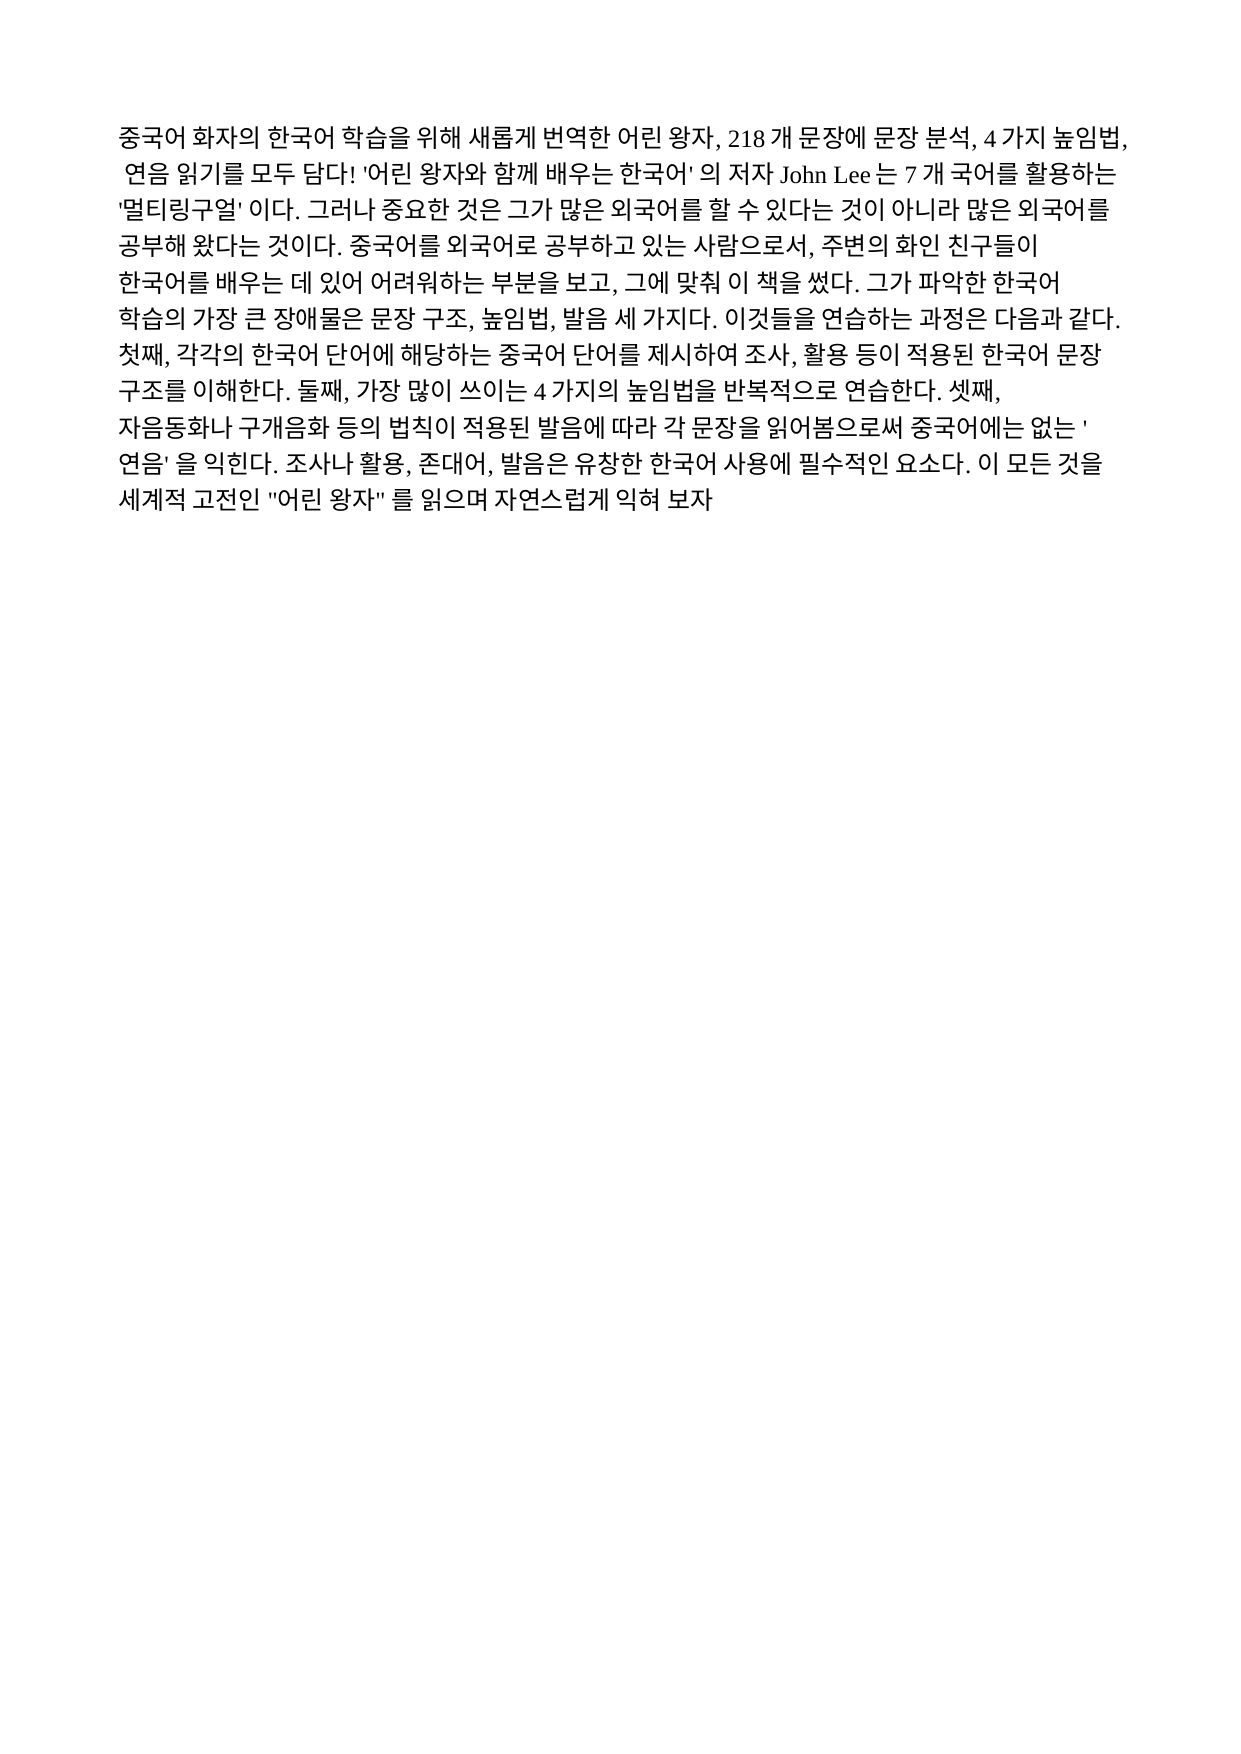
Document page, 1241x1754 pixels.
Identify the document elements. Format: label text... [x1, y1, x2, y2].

text 중국어 화자의 한국어 학습을 위해 새롭게 번역한 어린 왕자, 218개 문장에 문장 분석, 4가지 높임법, 연음 읽기를 모두 담다! '어린 왕자와 함께 배우는 한국어' 의 저자 John Lee는 7개 국어를 활용하는 '멀티링구얼' 이다. 그러나 중요한 것은 그가 많은 외국어를 할 수 있다는 것이 아니라 많은 외국어를 공부해 왔다는 것이다. 중국어를 외국어로 공부하고 있는 사람으로서, 주변의 화인 친구들이 한국어를 배우는 데 있어 어려워하는 부분을 보고, 그에 맞춰 이 책을 썼다. 그가 파악한 한국어 학습의 가장 큰 장애물은 문장 구조, 높임법, 발음 세 가지다. 이것들을 연습하는 과정은 다음과 같다. 첫째, 각각의 한국어 단어에 해당하는 중국어 단어를 제시하여 조사, 활용 등이 적용된 한국어 문장 구조를 이해한다. 둘째, 가장 많이 쓰이는 4가지의 높임법을 반복적으로 연습한다. 셋째, 자음동화나 구개음화 등의 법칙이 적용된 발음에 따라 각 문장을 읽어봄으로써 중국어에는 없는 '연음' 을 익힌다. 조사나 활용, 존대어, 발음은 유창한 한국어 사용에 필수적인 요소다. 이 모든 것을 세계적 고전인 "어린 왕자" 를 읽으며 자연스럽게 익혀 보자 [118, 118, 1122, 517]
